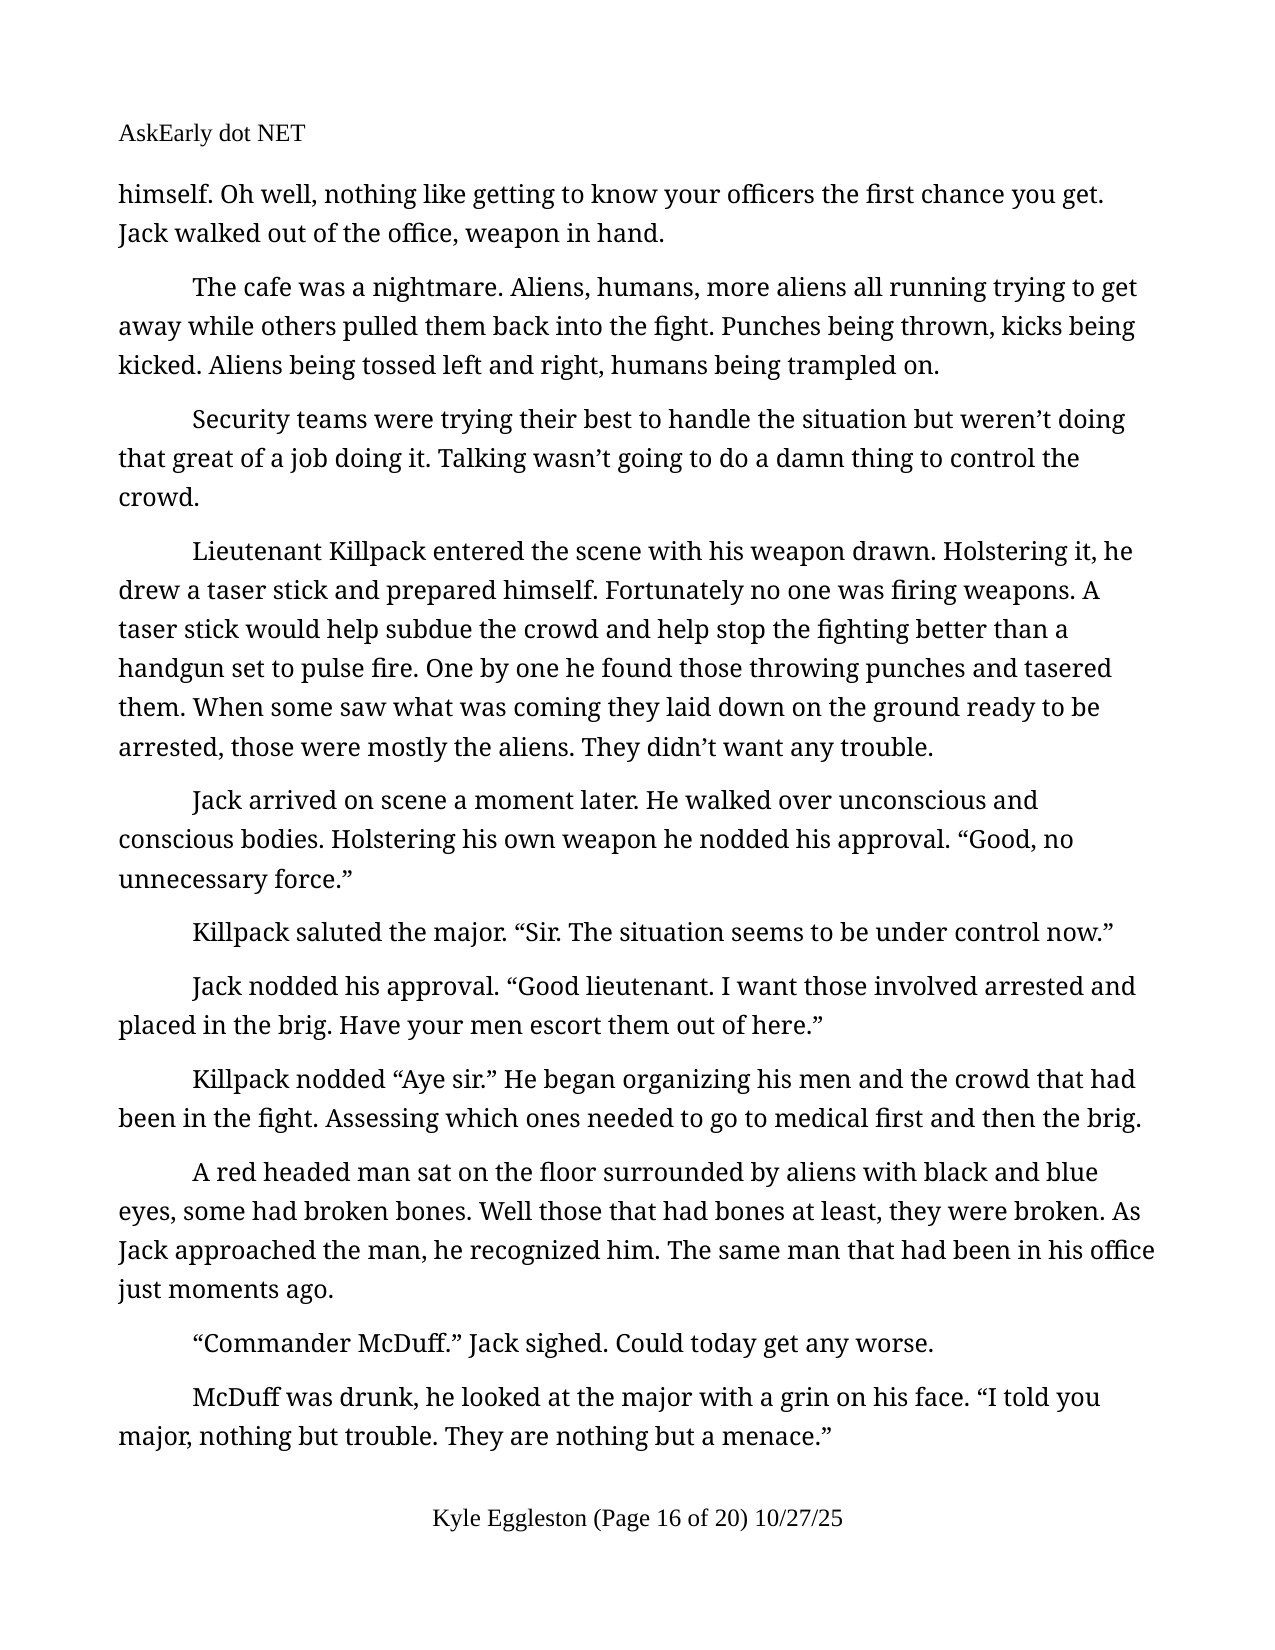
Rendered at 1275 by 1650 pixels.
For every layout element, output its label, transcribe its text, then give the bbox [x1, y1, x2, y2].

text Jack arrived on scene a moment later. He walked over unconscious and conscious bodies. Holstering his own weapon he nodded his approval. “Good, no unnecessary force.” [118, 783, 1157, 895]
text Security teams were trying their best to handle the situation but weren’t doing that great of a job doing it. Talking wasn’t going to do a damn thing to control the crowd. [118, 401, 1157, 514]
text himself. Oh well, nothing like getting to know your officers the first chance you get. Jack walked out of the office, weapon in hand. [118, 176, 1157, 249]
text The cafe was a nightmare. Aliens, humans, more aliens all running trying to get away while others pulled them back into the fight. Punches being thrown, kicks being kicked. Aliens being tossed left and right, humans being trampled on. [118, 269, 1157, 382]
text McDuff was drunk, he looked at the major with a grin on his face. “I told you major, nothing but trouble. They are nothing but a menace.” [118, 1380, 1157, 1453]
text Lieutenant Killpack entered the scene with his weapon drawn. Holstering it, he drew a taser stick and prepared himself. Fortunately no one was firing weapons. A taser stick would help subdue the crowd and help stop the fighting better than a handgun set to pulse fire. One by one he found those throwing punches and tasered them. When some saw what was coming they laid down on the ground ready to be arrested, those were mostly the aliens. They didn’t want any trouble. [118, 533, 1157, 763]
text A red headed man sat on the floor surrounded by aliens with black and blue eyes, some had broken bones. Well those that had bones at least, they were broken. As Jack approached the man, he recognized him. The same man that had been in his office just moments ago. [118, 1155, 1157, 1306]
text Jack nodded his approval. “Good lieutenant. I want those involved arrested and placed in the brig. Have your men escort them out of here.” [118, 969, 1157, 1042]
text Killpack saluted the major. “Sir. The situation seems to be under control now.” [118, 915, 1157, 949]
text “Commander McDuff.” Jack sighed. Could today get any worse. [118, 1326, 1157, 1360]
text Killpack nodded “Aye sir.” He began organizing his men and the crowd that had been in the fight. Assessing which ones needed to go to medical first and then the brig. [118, 1062, 1157, 1135]
